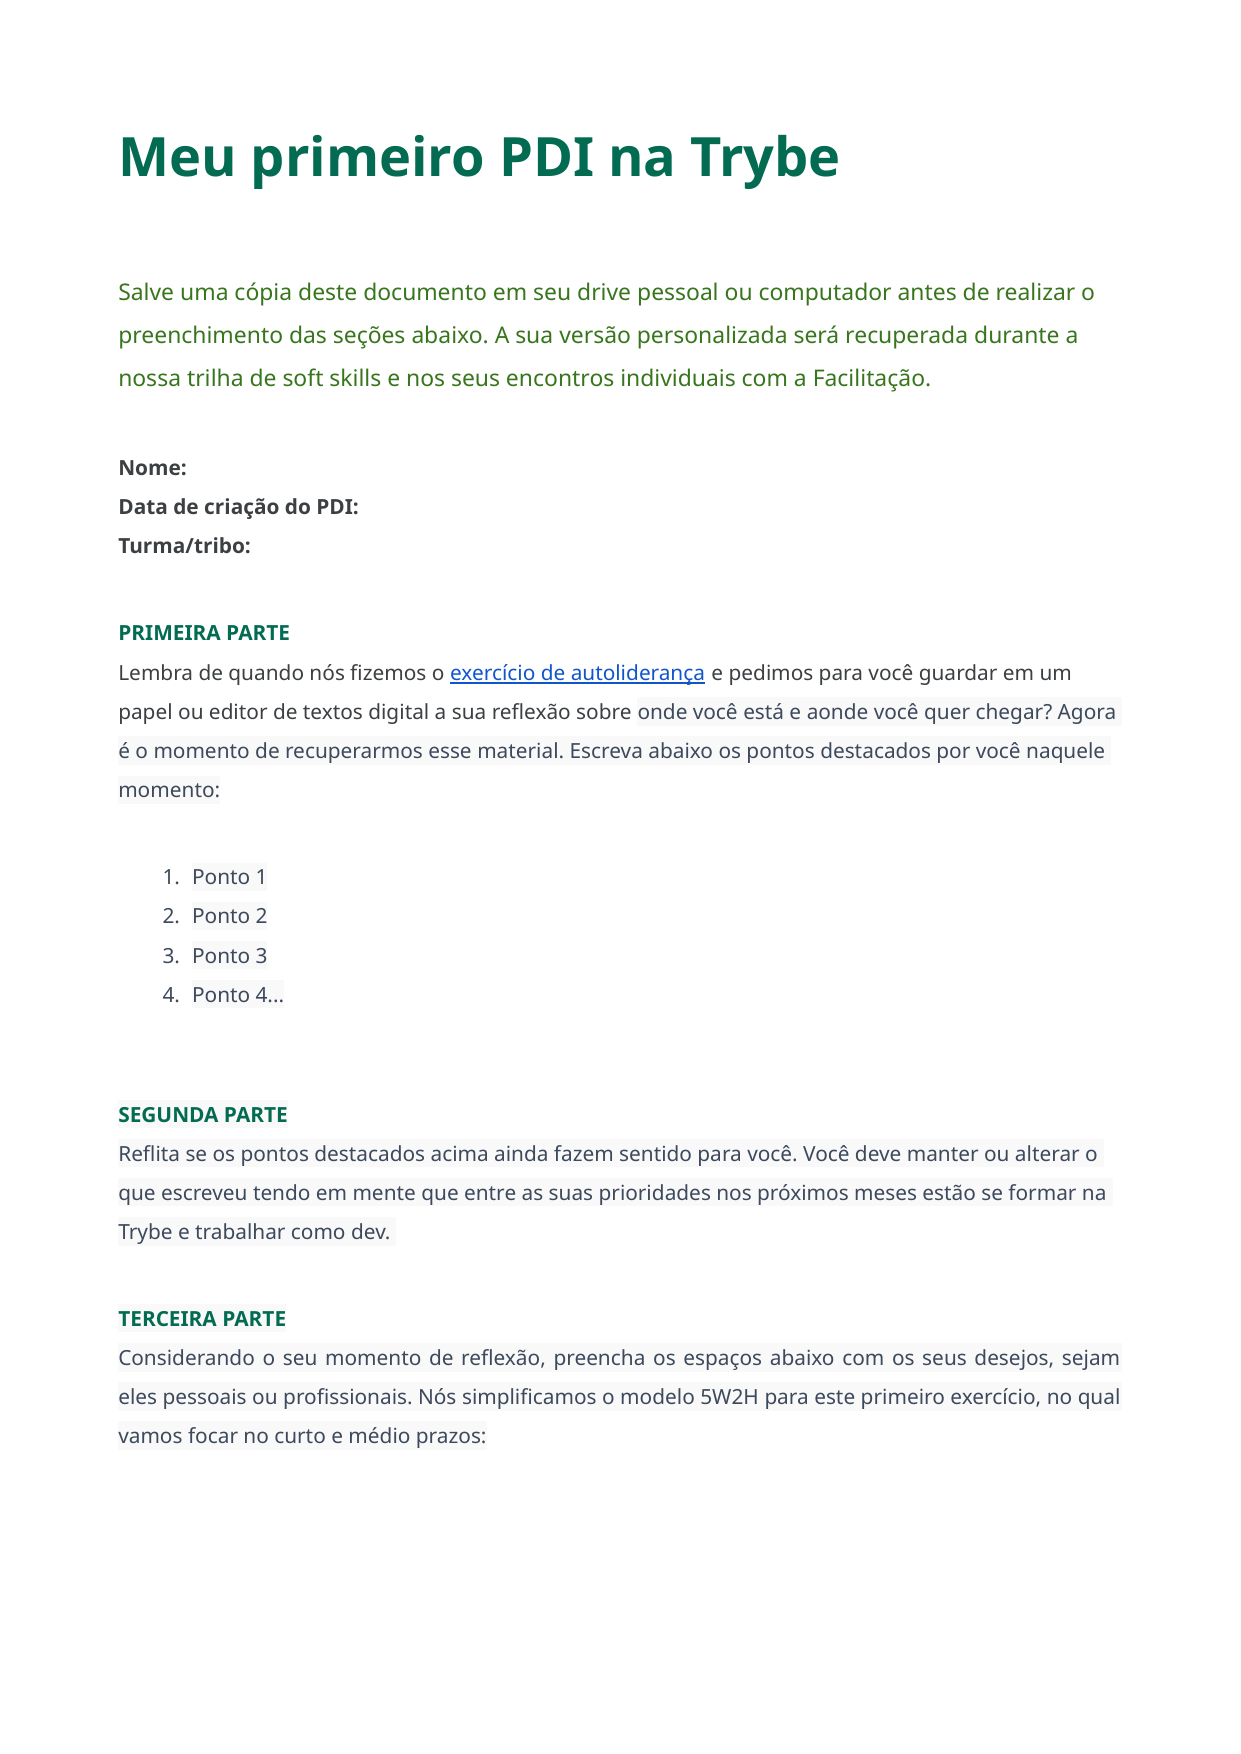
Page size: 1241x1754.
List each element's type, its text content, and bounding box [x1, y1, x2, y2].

text SEGUNDA PARTE [118, 1100, 1122, 1128]
text Salve uma cópia deste documento em seu drive pessoal ou computador antes de realizar o preenchimento das seções abaixo. A sua versão personalizada será recuperada durante a nossa trilha de soft skills e nos seus encontros individuais com a Facilitação. [118, 276, 1122, 393]
text Nome: [118, 453, 1122, 481]
text Data de criação do PDI: [118, 492, 1122, 520]
text Meu primeiro PDI na Trybe [118, 118, 1122, 192]
list Ponto 3 [162, 941, 1122, 969]
text Considerando o seu momento de reflexão, preencha os espaços abaixo com os seus desejos, sejam eles pessoais ou profissionais. Nós simplificamos o modelo 5W2H para este primeiro exercício, no qual vamos focar no curto e médio prazos: [118, 1343, 1122, 1450]
text Reflita se os pontos destacados acima ainda fazem sentido para você. Você deve manter ou alterar o que escreveu tendo em mente que entre as suas prioridades nos próximos meses estão se formar na Trybe e trabalhar como dev. [118, 1139, 1122, 1246]
list Ponto 4... [162, 980, 1122, 1008]
text TERCEIRA PARTE [118, 1304, 1122, 1332]
text Lembra de quando nós fizemos o exercício de autoliderança e pedimos para você guardar em um papel ou editor de textos digital a sua reflexão sobre onde você está e aonde você quer chegar? Agora é o momento de recuperarmos esse material. Escreva abaixo os pontos destacados por você naquele momento: [118, 657, 1122, 804]
text PRIMEIRA PARTE [118, 618, 1122, 646]
list Ponto 1 [162, 862, 1122, 891]
text Turma/tribo: [118, 531, 1122, 559]
list Ponto 2 [162, 902, 1122, 930]
